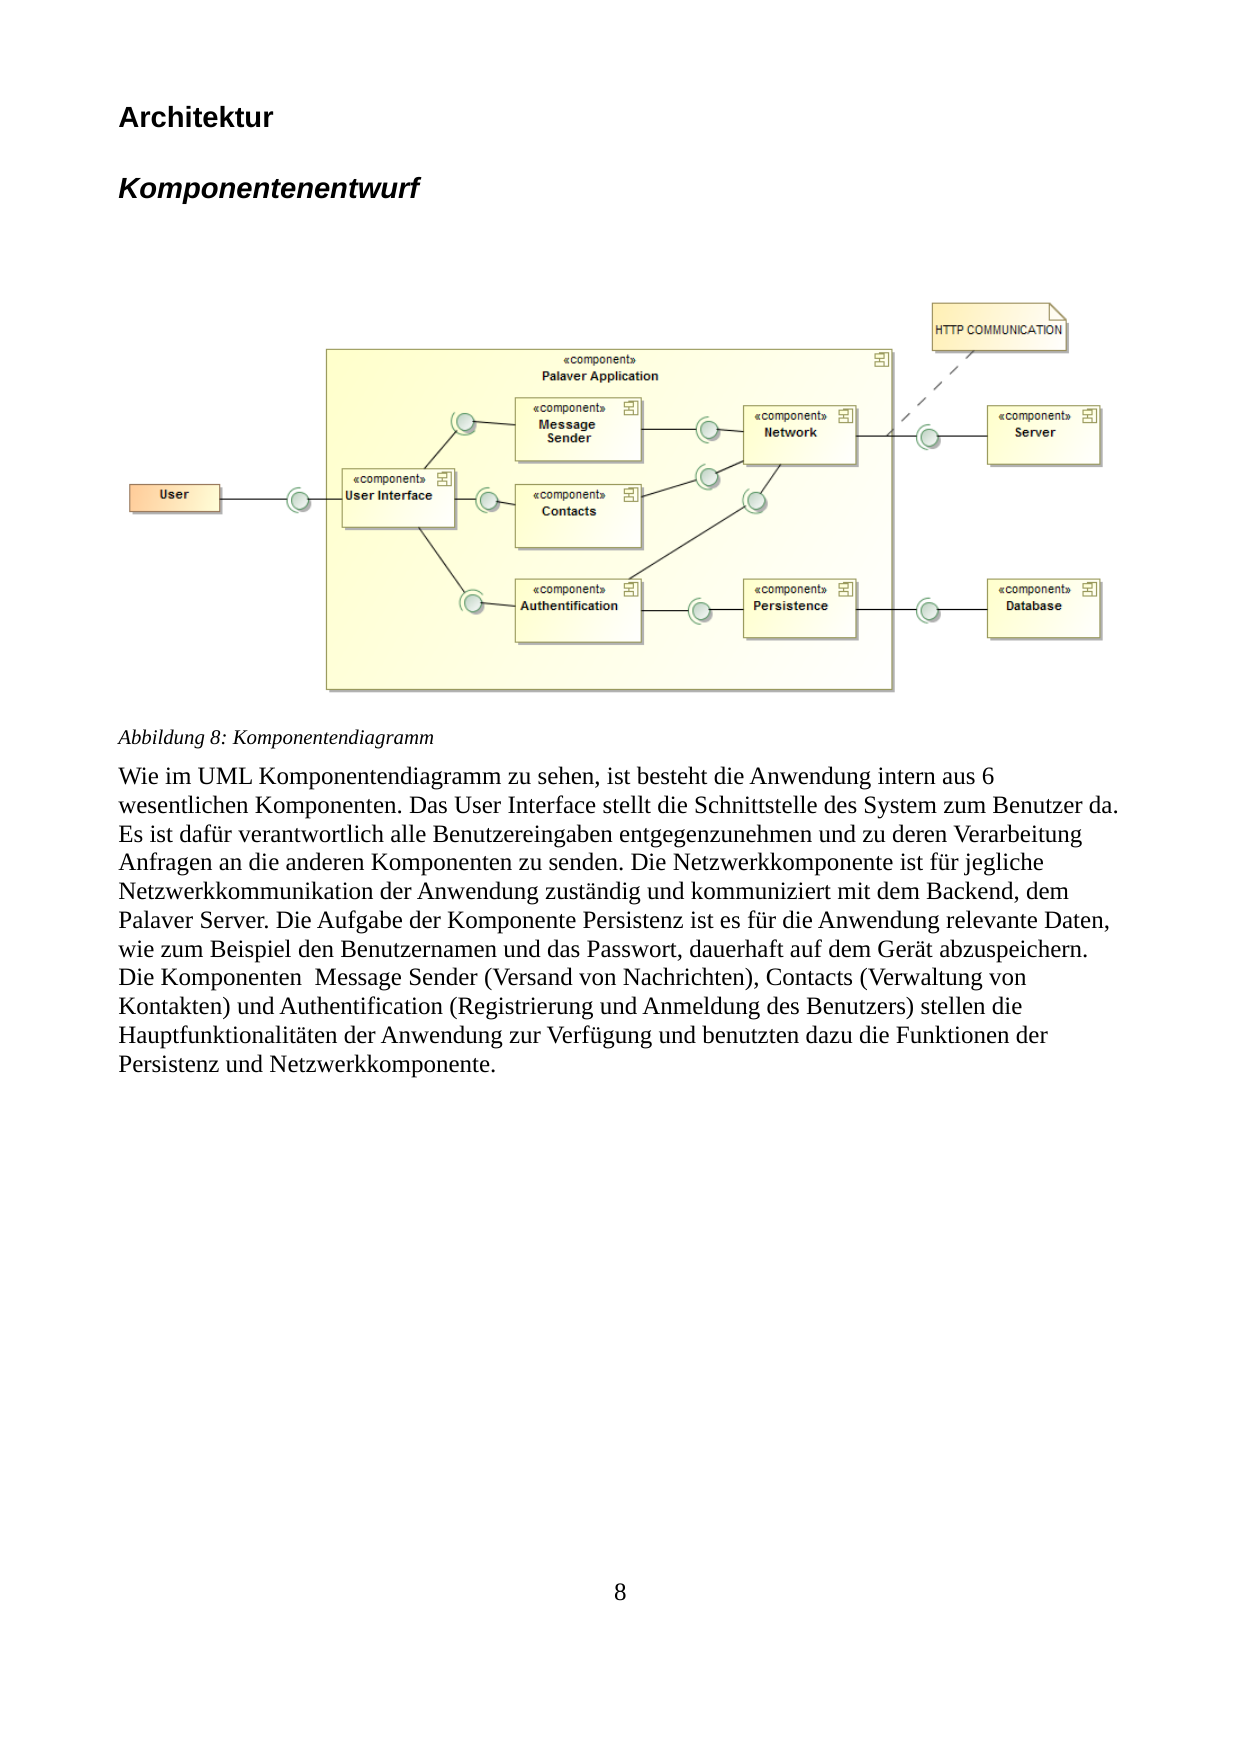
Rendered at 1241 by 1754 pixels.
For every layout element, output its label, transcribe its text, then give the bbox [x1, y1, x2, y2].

subtitle Komponentenentwurf [118, 171, 1122, 204]
text Abbildung 8: Komponentendiagramm [118, 725, 1122, 749]
text Wie im UML Komponentendiagramm zu sehen, ist besteht die Anwendung intern aus 6 wesentlichen Komponenten. Das User Interface stellt die Schnittstelle des System zum Benutzer da. Es ist dafür verantwortlich alle Benutzereingaben entgegenzunehmen und zu deren Verarbeitung Anfragen an die anderen Komponenten zu senden. Die Netzwerkkomponente ist für jegliche Netzwerkkommunikation der Anwendung zuständig und kommuniziert mit dem Backend, dem Palaver Server. Die Aufgabe der Komponente Persistenz ist es für die Anwendung relevante Daten, wie zum Beispiel den Benutzernamen und das Passwort, dauerhaft auf dem Gerät abzuspeichern. Die Komponenten Message Sender (Versand von Nachrichten), Contacts (Verwaltung von Kontakten) und Authentification (Registrierung und Anmeldung des Benutzers) stellen die Hauptfunktionalitäten der Anwendung zur Verfügung und benutzten dazu die Funktionen der Persistenz und Netzwerkkomponente. [118, 761, 1122, 1077]
picture [118, 217, 1123, 725]
subtitle Architektur [118, 100, 1122, 133]
